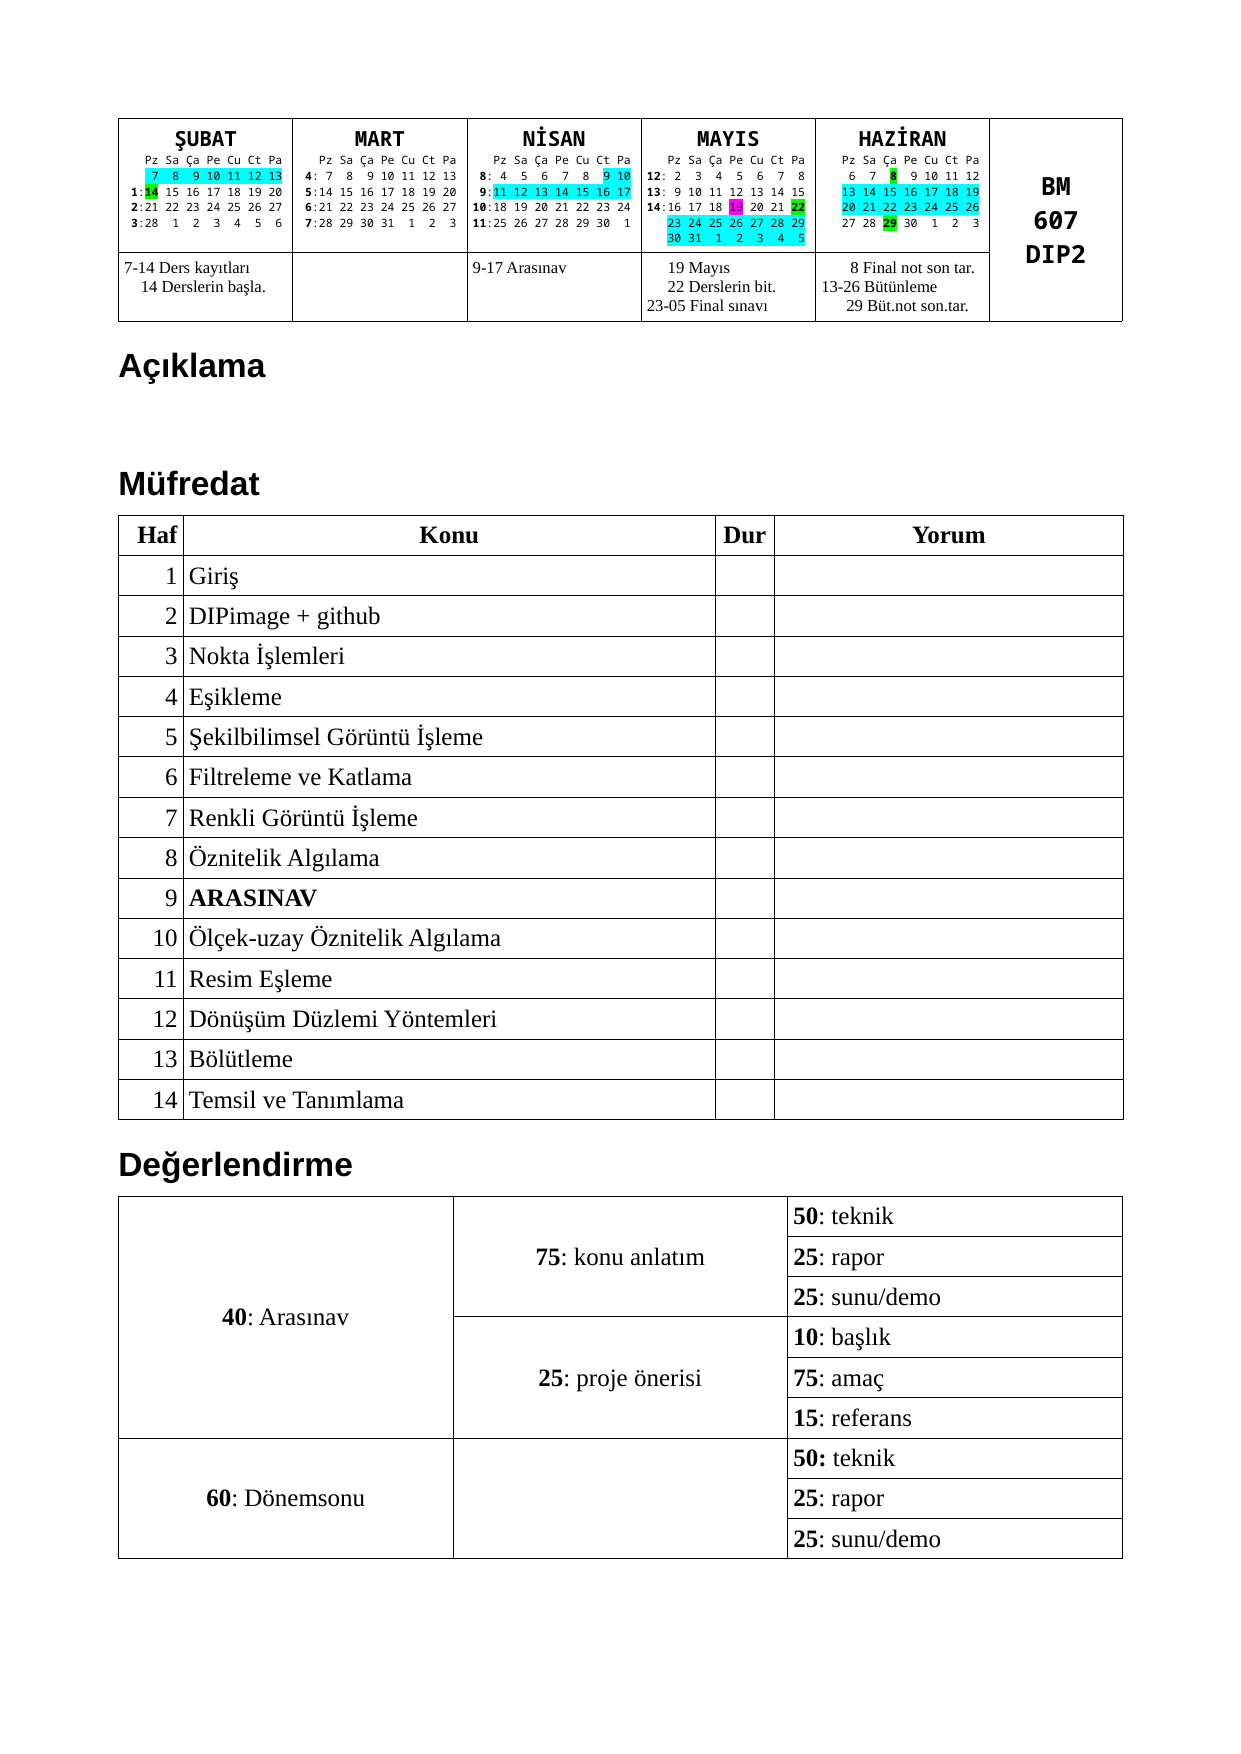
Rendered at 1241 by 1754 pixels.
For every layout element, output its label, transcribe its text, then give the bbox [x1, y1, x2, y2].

table_cell ARASINAV [184, 879, 715, 918]
table_cell Bölütleme [184, 1040, 715, 1079]
table_cell Dönüşüm Düzlemi Yöntemleri [184, 999, 715, 1039]
table_cell [775, 1040, 1123, 1079]
table_cell 8 [119, 838, 183, 877]
table_cell [716, 1080, 774, 1119]
table_cell 13 [119, 1040, 183, 1079]
table_cell 9 [119, 879, 183, 918]
table_header HAZİRAN Pz Sa Ça Pe Cu Ct Pa 6 7 8 9 10 11 12 13 14 15 16 17 18 19 20 21 22 23 24 25 26 27 28 29 30 1 2 3 [816, 119, 989, 252]
table_cell DIPimage + github [184, 596, 715, 636]
table_cell 25: rapor [788, 1237, 1122, 1276]
table_cell 50: teknik [788, 1439, 1122, 1478]
table_cell [775, 879, 1123, 918]
table_header 40: Arasınav [119, 1197, 453, 1437]
table_cell [775, 838, 1123, 877]
table_header 50: teknik [788, 1197, 1122, 1236]
table_cell 14 [119, 1080, 183, 1119]
table_cell 2 [119, 596, 183, 636]
table_cell Ölçek-uzay Öznitelik Algılama [184, 919, 715, 958]
table_cell [775, 677, 1123, 716]
table_cell 75: amaç [788, 1358, 1122, 1397]
table_cell 25: sunu/demo [788, 1277, 1122, 1316]
table_cell Şekilbilimsel Görüntü İşleme [184, 717, 715, 756]
table_cell [716, 556, 774, 595]
subtitle Müfredat [118, 463, 1122, 502]
table_header Yorum [775, 516, 1123, 555]
table_cell 7 [119, 798, 183, 837]
table_cell 4 [119, 677, 183, 716]
table_cell [716, 596, 774, 636]
table_cell 60: Dönemsonu [119, 1439, 453, 1558]
table_cell [716, 757, 774, 797]
table_header Konu [184, 516, 715, 555]
table_cell [716, 677, 774, 716]
table_cell [775, 556, 1123, 595]
table_cell 19 Mayıs 22 Derslerin bit. 23-05 Final sınavı [642, 253, 815, 321]
table_cell 7-14 Ders kayıtları 14 Derslerin başla. [119, 253, 292, 321]
table_cell 11 [119, 959, 183, 998]
table_cell [716, 879, 774, 918]
table_cell 3 [119, 637, 183, 676]
table_cell [454, 1439, 787, 1558]
table_cell [716, 838, 774, 877]
table_cell Renkli Görüntü İşleme [184, 798, 715, 837]
table_cell 10 [119, 919, 183, 958]
subtitle Değerlendirme [118, 1144, 1122, 1183]
table_cell [775, 959, 1123, 998]
table_header ŞUBAT Pz Sa Ça Pe Cu Ct Pa 7 8 9 10 11 12 13 1:14 15 16 17 18 19 20 2:21 22 23 24 25 26 27 3:28 1 2 3 4 5 6 [119, 119, 292, 252]
table_cell 10: başlık [788, 1317, 1122, 1357]
table_header BM 607 DIP2 [990, 119, 1122, 321]
table_cell [775, 919, 1123, 958]
table_cell 6 [119, 757, 183, 797]
table_header Haf [119, 516, 183, 555]
table_cell [293, 253, 467, 321]
table_header Dur [716, 516, 774, 555]
table_cell 15: referans [788, 1398, 1122, 1437]
table_cell [775, 717, 1123, 756]
table_cell 25: proje önerisi [454, 1317, 787, 1437]
table_cell [775, 798, 1123, 837]
table_cell [775, 1080, 1123, 1119]
table_cell 9-17 Arasınav [468, 253, 641, 321]
table_cell Eşikleme [184, 677, 715, 716]
table_cell 25: sunu/demo [788, 1519, 1122, 1558]
table_cell [716, 637, 774, 676]
table_cell Giriş [184, 556, 715, 595]
table_cell 12 [119, 999, 183, 1039]
table_cell 5 [119, 717, 183, 756]
table_header MART Pz Sa Ça Pe Cu Ct Pa 4: 7 8 9 10 11 12 13 5:14 15 16 17 18 19 20 6:21 22 23 24 25 26 27 7:28 29 30 31 1 2 3 [293, 119, 467, 252]
table_cell [716, 959, 774, 998]
table_cell Temsil ve Tanımlama [184, 1080, 715, 1119]
table_cell [716, 798, 774, 837]
table_cell [716, 717, 774, 756]
table_cell [716, 919, 774, 958]
table_cell Resim Eşleme [184, 959, 715, 998]
table_cell 25: rapor [788, 1479, 1122, 1518]
table_cell Filtreleme ve Katlama [184, 757, 715, 797]
table_header NİSAN Pz Sa Ça Pe Cu Ct Pa 8: 4 5 6 7 8 9 10 9:11 12 13 14 15 16 17 10:18 19 20 21 22 23 24 11:25 26 27 28 29 30 1 [468, 119, 641, 252]
table_cell Öznitelik Algılama [184, 838, 715, 877]
table_cell [716, 1040, 774, 1079]
table_cell Nokta İşlemleri [184, 637, 715, 676]
table_cell [716, 999, 774, 1039]
table_cell [775, 596, 1123, 636]
table_header MAYIS Pz Sa Ça Pe Cu Ct Pa 12: 2 3 4 5 6 7 8 13: 9 10 11 12 13 14 15 14:16 17 18 19 20 21 22 23 24 25 26 27 28 29 30 31 1 2 3 4 5 [642, 119, 815, 252]
table_cell 1 [119, 556, 183, 595]
subtitle Açıklama [118, 346, 1122, 385]
table_cell 8 Final not son tar. 13-26 Bütünleme 29 Büt.not son.tar. [816, 253, 989, 321]
table_cell [775, 757, 1123, 797]
table_cell [775, 637, 1123, 676]
table_cell [775, 999, 1123, 1039]
table_header 75: konu anlatım [454, 1197, 787, 1316]
